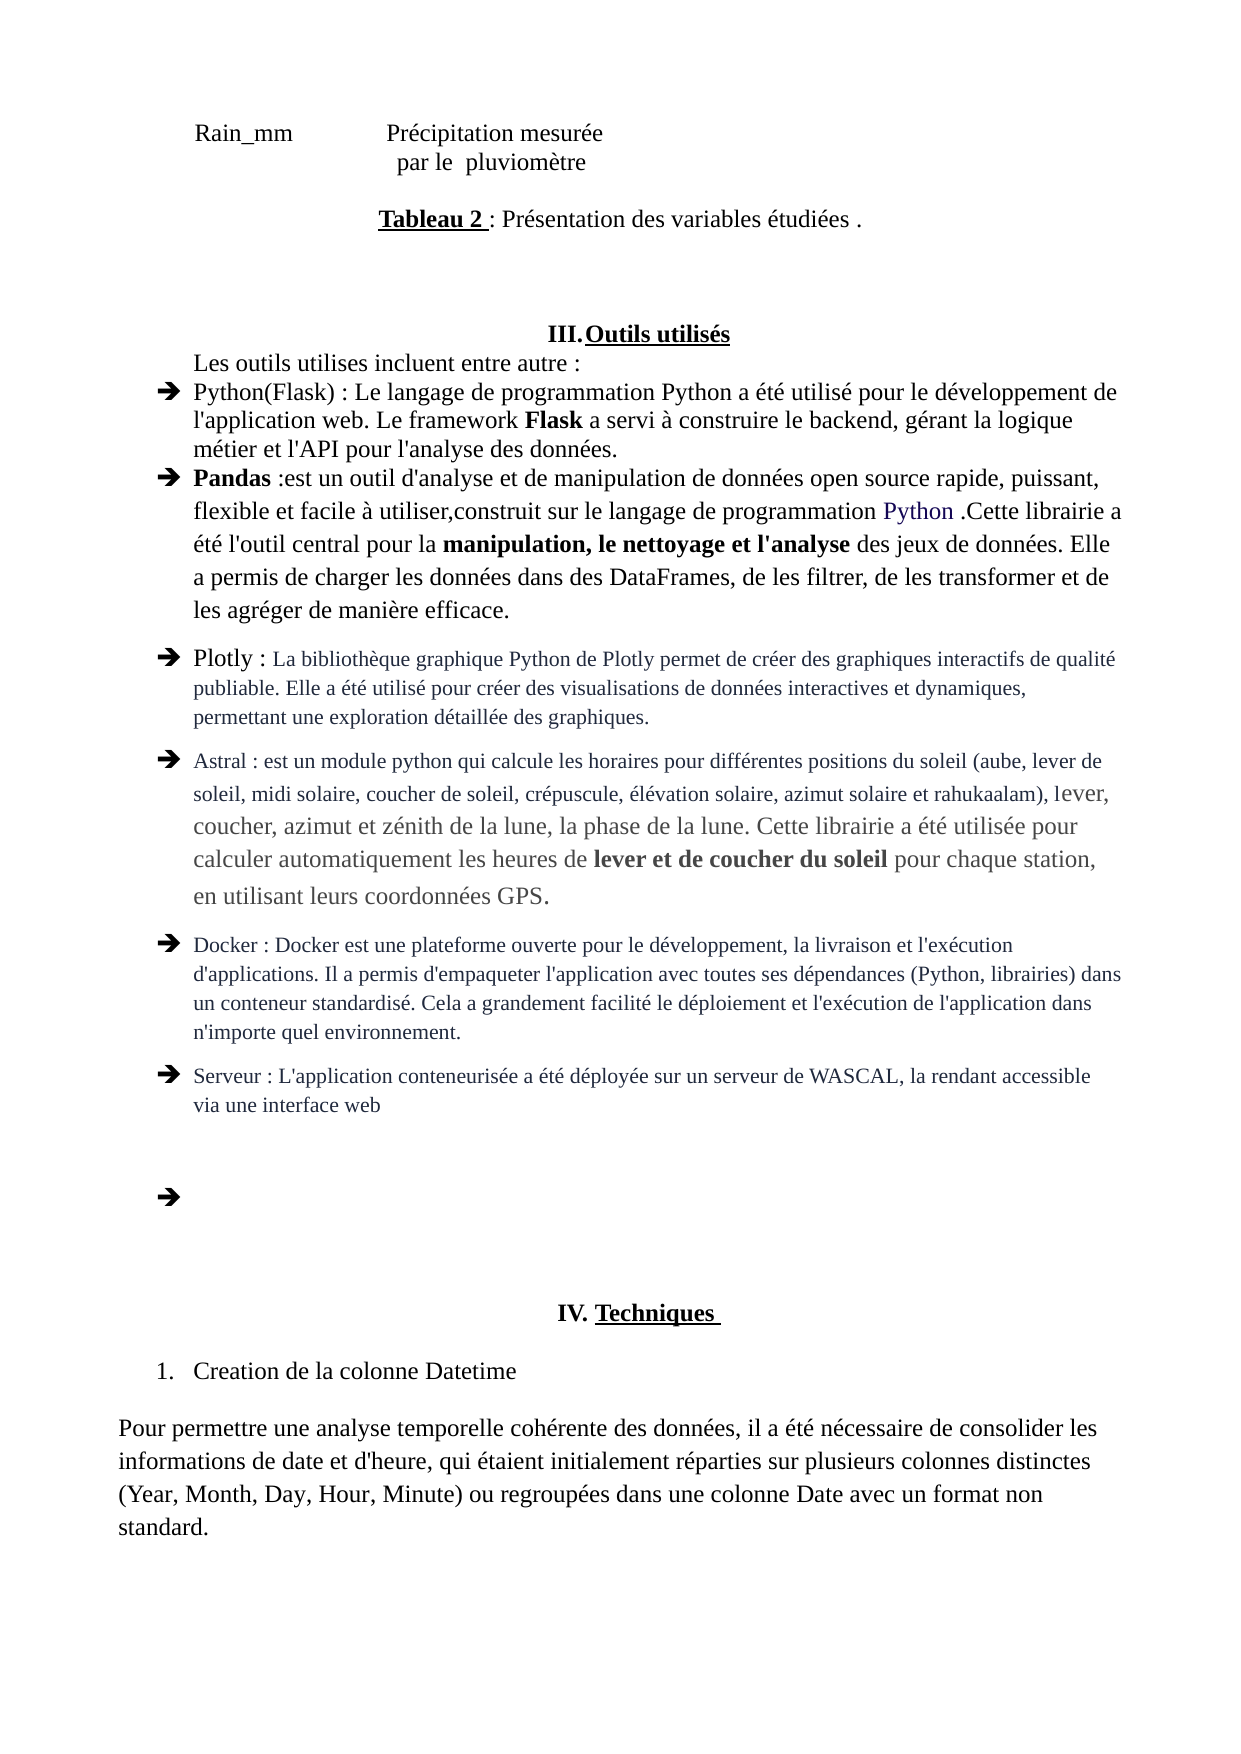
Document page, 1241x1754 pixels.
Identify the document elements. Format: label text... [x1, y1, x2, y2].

list Astral : est un module python qui calcule les horaires pour différentes positions du soleil (aube, lever de soleil, midi solaire, coucher de soleil, crépuscule, élévation solaire, azimut solaire et rahukaalam), lever, coucher, azimut et zénith de la lune, la phase de la lune. Cette librairie a été utilisée pour calculer automatiquement les heures de lever et de coucher du soleil pour chaque station, en utilisant leurs coordonnées GPS. [156, 748, 1122, 912]
list Plotly : La bibliothèque graphique Python de Plotly permet de créer des graphiques interactifs de qualité publiable. Elle a été utilisé pour créer des visualisations de données interactives et dynamiques, permettant une exploration détaillée des graphiques. [156, 643, 1122, 729]
text Tableau 2 : Présentation des variables étudiées . [118, 204, 1122, 233]
table_cell Précipitation mesurée par le pluviomètre [369, 118, 620, 176]
list Les outils utilises incluent entre autre : [156, 348, 1122, 377]
list Serveur : L'application conteneurisée a été déployée sur un serveur de WASCAL, la rendant accessible via une interface web [156, 1063, 1122, 1117]
list Outils utilisés [156, 319, 1122, 348]
table_cell Rain_mm [118, 118, 369, 176]
list Pandas :est un outil d'analyse et de manipulation de données open source rapide, puissant, flexible et facile à utiliser,construit sur le langage de programmation Python .Cette librairie a été l'outil central pour la manipulation, le nettoyage et l'analyse des jeux de données. Elle a permis de charger les données dans des DataFrames, de les filtrer, de les transformer et de les agréger de manière efficace. [156, 463, 1122, 624]
list Techniques [156, 1298, 1122, 1327]
list Python(Flask) : Le langage de programmation Python a été utilisé pour le développement de l'application web. Le framework Flask a servi à construire le backend, gérant la logique métier et l'API pour l'analyse des données. [156, 377, 1122, 463]
list Docker : Docker est une plateforme ouverte pour le développement, la livraison et l'exécution d'applications. Il a permis d'empaqueter l'application avec toutes ses dépendances (Python, librairies) dans un conteneur standardisé. Cela a grandement facilité le déploiement et l'exécution de l'application dans n'importe quel environnement. [156, 932, 1122, 1044]
text Pour permettre une analyse temporelle cohérente des données, il a été nécessaire de consolider les informations de date et d'heure, qui étaient initialement réparties sur plusieurs colonnes distinctes (Year, Month, Day, Hour, Minute) ou regroupées dans une colonne Date avec un format non standard. [118, 1413, 1122, 1541]
list Creation de la colonne Datetime [156, 1356, 1122, 1384]
